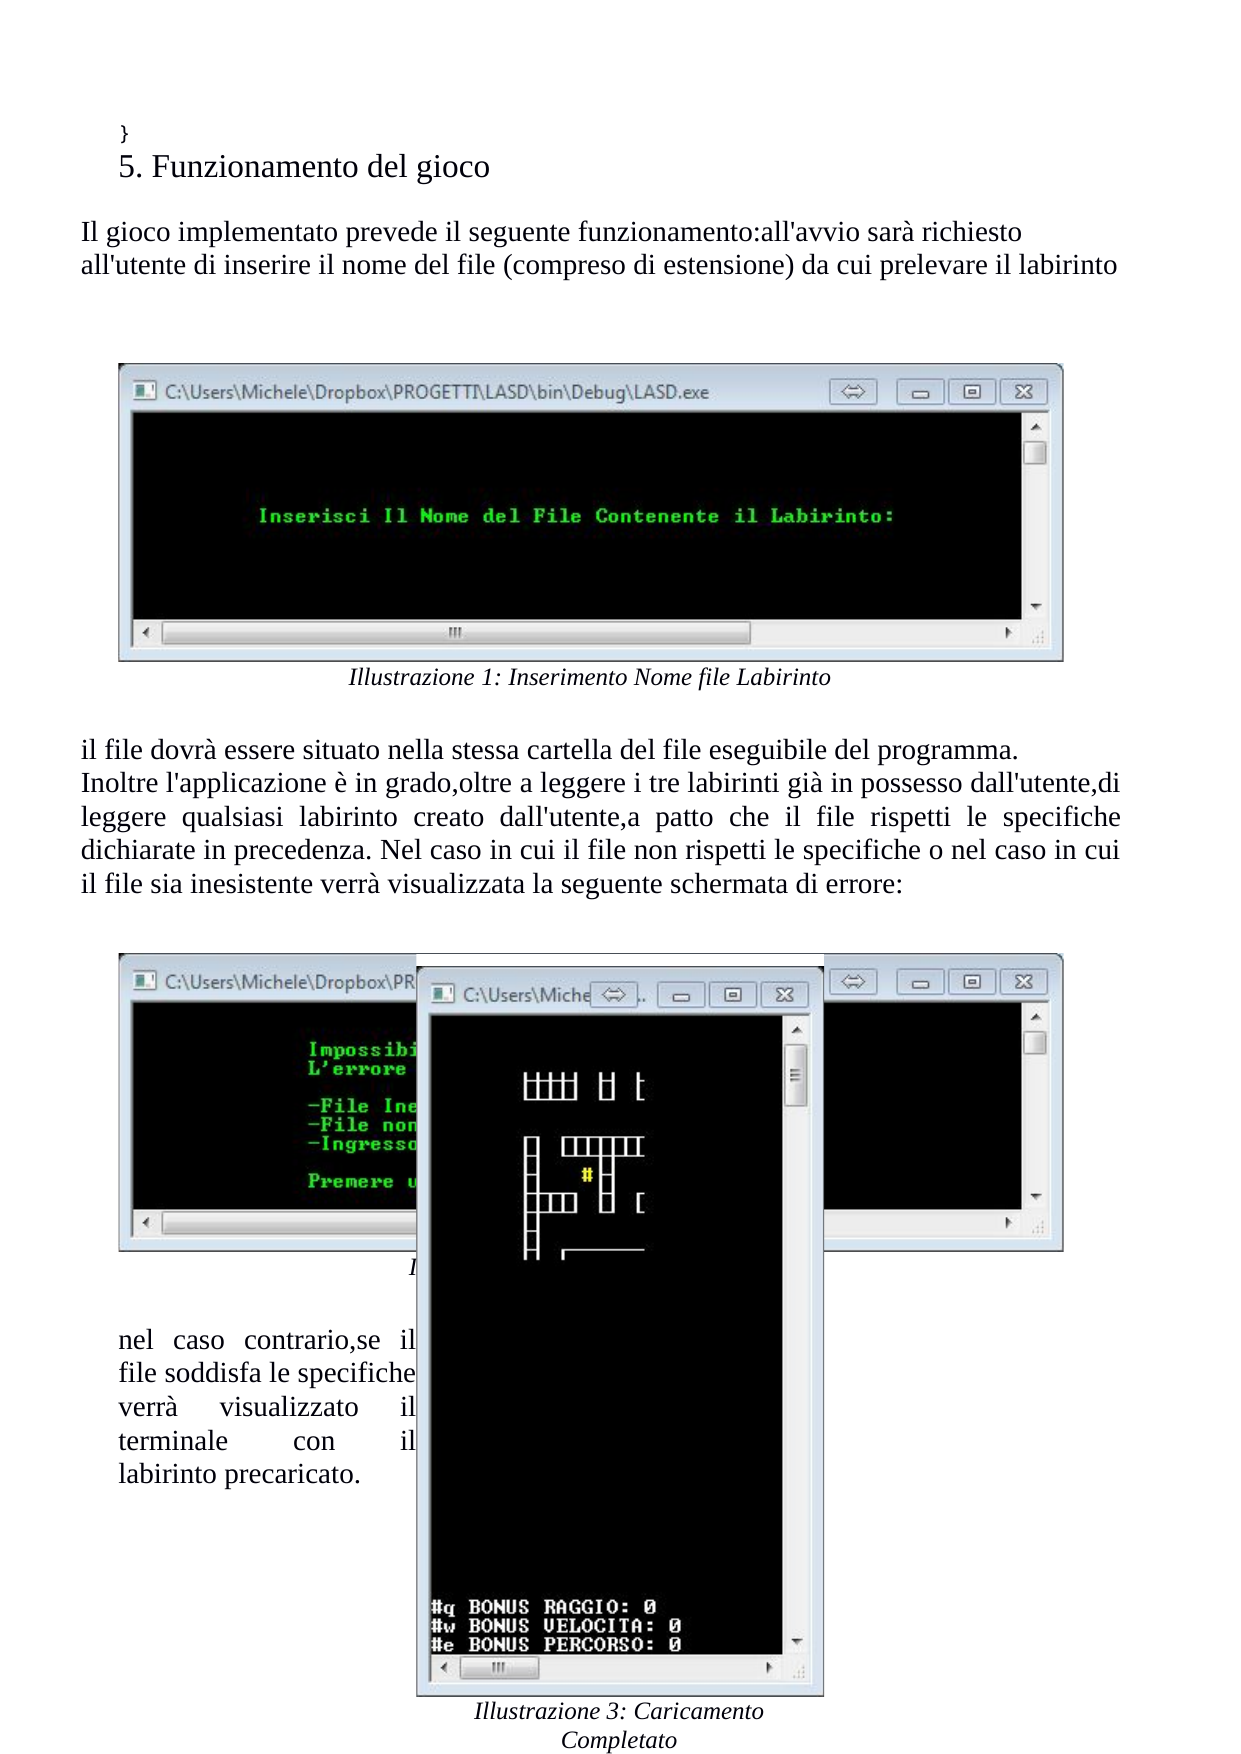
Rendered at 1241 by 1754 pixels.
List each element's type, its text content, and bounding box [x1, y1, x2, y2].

text all'utente di inserire il nome del file (compreso di estensione) da cui prelevare il labirinto [81, 247, 1122, 281]
text il file dovrà essere situato nella stessa cartella del file eseguibile del programma. [81, 732, 1122, 765]
text Inoltre l'applicazione è in grado,oltre a leggere i tre labirinti già in possesso dall'utente,di leggere qualsiasi labirinto creato dall'utente,a patto che il file rispetti le specifiche dichiarate in precedenza. Nel caso in cui il file non rispetti le specifiche o nel caso in cui il file sia inesistente verrà visualizzata la seguente schermata di errore: [81, 765, 1122, 899]
text } [118, 118, 1122, 147]
text Illustrazione 3: Caricamento Completato [416, 1697, 824, 1754]
text nel caso contrario,se il file soddisfa le specifiche verrà visualizzato il terminale con il labirinto precaricato. [118, 1322, 416, 1490]
text Illustrazione 2: Errore Caricamento [825, 1252, 1064, 1281]
picture [118, 953, 1064, 1697]
text Il gioco implementato prevede il seguente funzionamento:all'avvio sarà richiesto [81, 214, 1122, 247]
text 5. Funzionamento del gioco [118, 147, 1122, 185]
text [825, 1322, 1122, 1490]
text Illustrazione 1: Inserimento Nome file Labirinto [118, 662, 1063, 691]
text Illustrazione 2: Errore Caricamento [118, 1252, 416, 1281]
picture [118, 363, 1064, 662]
